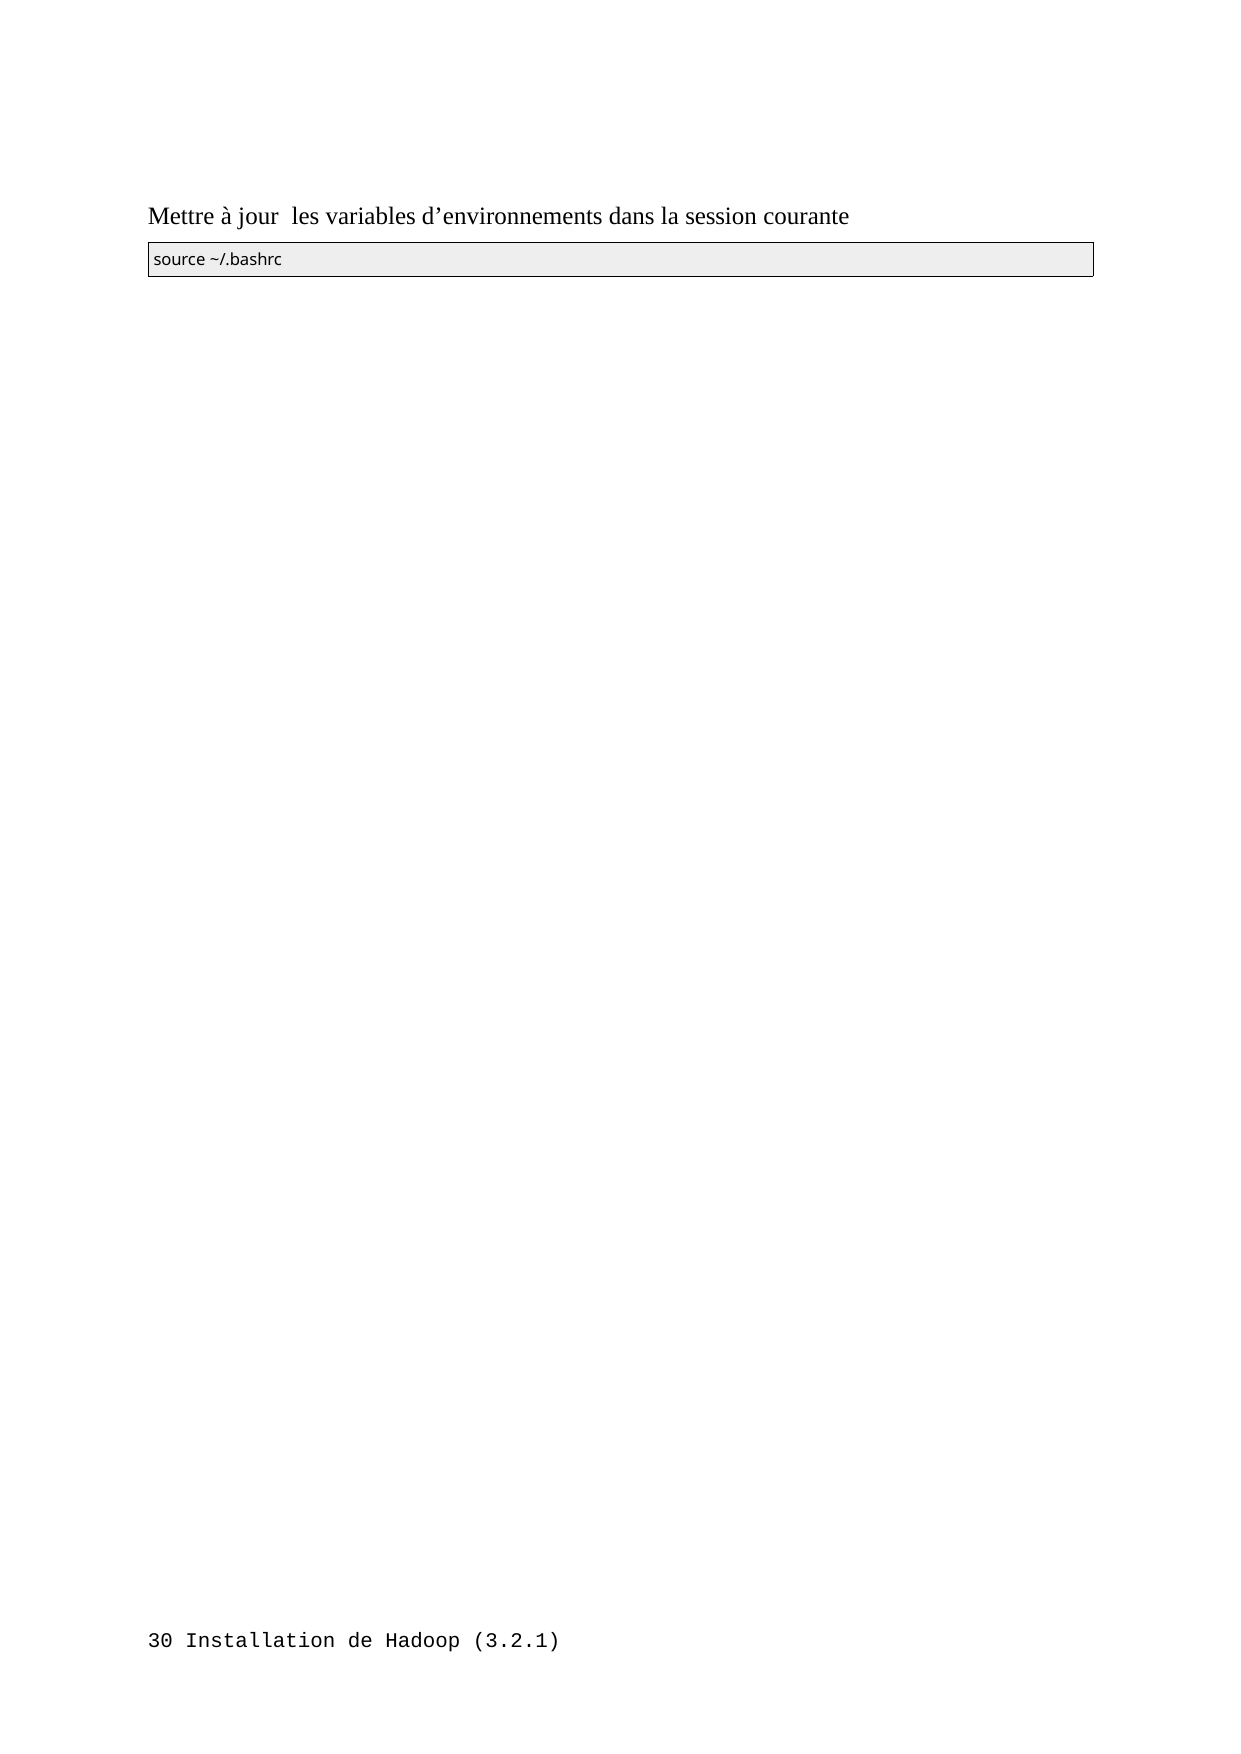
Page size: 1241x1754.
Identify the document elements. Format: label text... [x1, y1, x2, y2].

text Mettre à jour les variables d’environnements dans la session courante [148, 201, 1093, 230]
table_header source ~/.bashrc [149, 243, 1093, 276]
